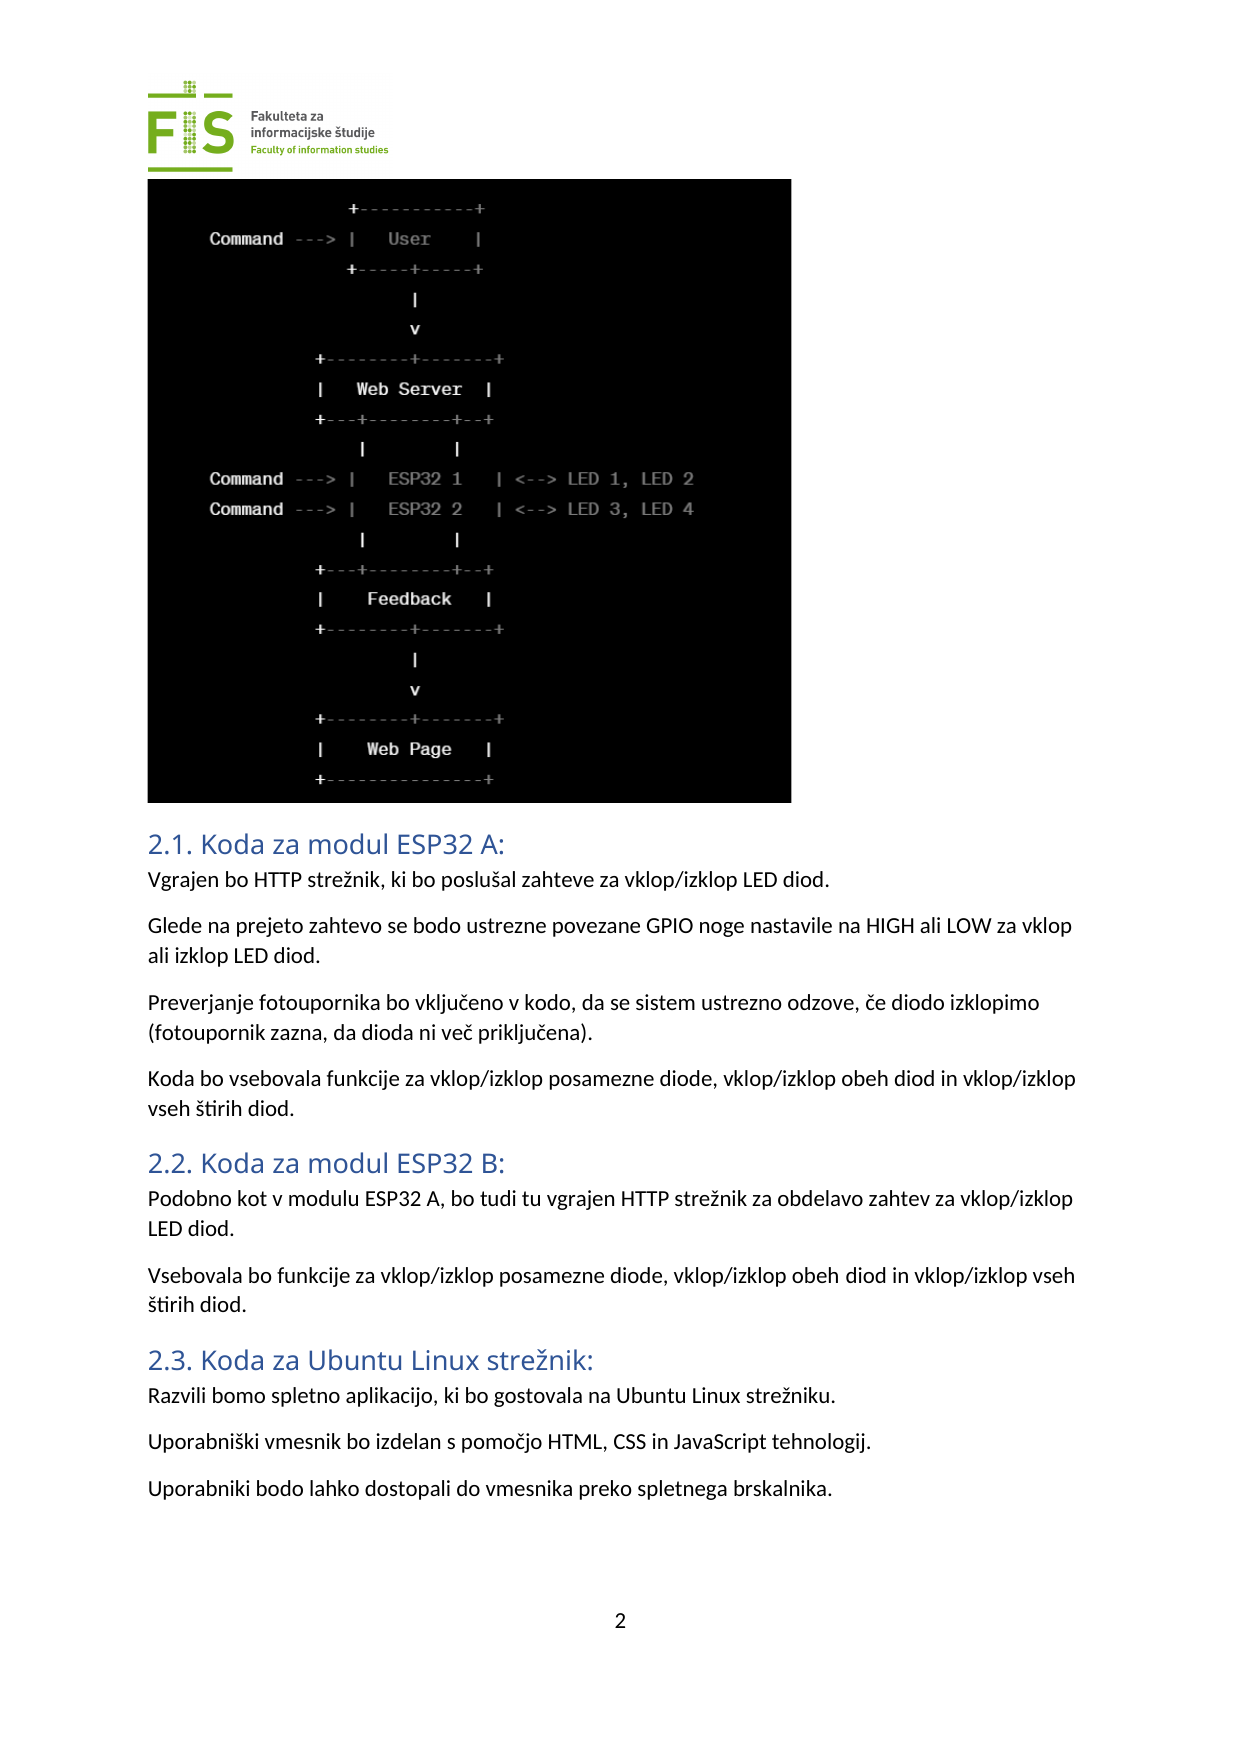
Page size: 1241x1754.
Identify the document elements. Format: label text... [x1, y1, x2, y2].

text Vgrajen bo HTTP strežnik, ki bo poslušal zahteve za vklop/izklop LED diod. [148, 865, 1093, 893]
text Uporabniki bodo lahko dostopali do vmesnika preko spletnega brskalnika. [148, 1474, 1093, 1502]
text Vsebovala bo funkcije za vklop/izklop posamezne diode, vklop/izklop obeh diod in vklop/izklop vseh štirih diod. [148, 1261, 1093, 1319]
subtitle 2.3. Koda za Ubuntu Linux strežnik: [148, 1341, 1093, 1378]
subtitle 2.2. Koda za modul ESP32 B: [148, 1145, 1093, 1182]
text Koda bo vsebovala funkcije za vklop/izklop posamezne diode, vklop/izklop obeh diod in vklop/izklop vseh štirih diod. [148, 1064, 1093, 1122]
text Glede na prejeto zahtevo se bodo ustrezne povezane GPIO noge nastavile na HIGH ali LOW za vklop ali izklop LED diod. [148, 911, 1093, 969]
text Uporabniški vmesnik bo izdelan s pomočjo HTML, CSS in JavaScript tehnologij. [148, 1427, 1093, 1455]
subtitle 2.1. Koda za modul ESP32 A: [148, 825, 1093, 862]
text Podobno kot v modulu ESP32 A, bo tudi tu vgrajen HTTP strežnik za obdelavo zahtev za vklop/izklop LED diod. [148, 1184, 1093, 1242]
text Razvili bomo spletno aplikacijo, ki bo gostovala na Ubuntu Linux strežniku. [148, 1381, 1093, 1409]
text Preverjanje fotoupornika bo vključeno v kodo, da se sistem ustrezno odzove, če diodo izklopimo (fotoupornik zazna, da dioda ni več priključena). [148, 988, 1093, 1046]
